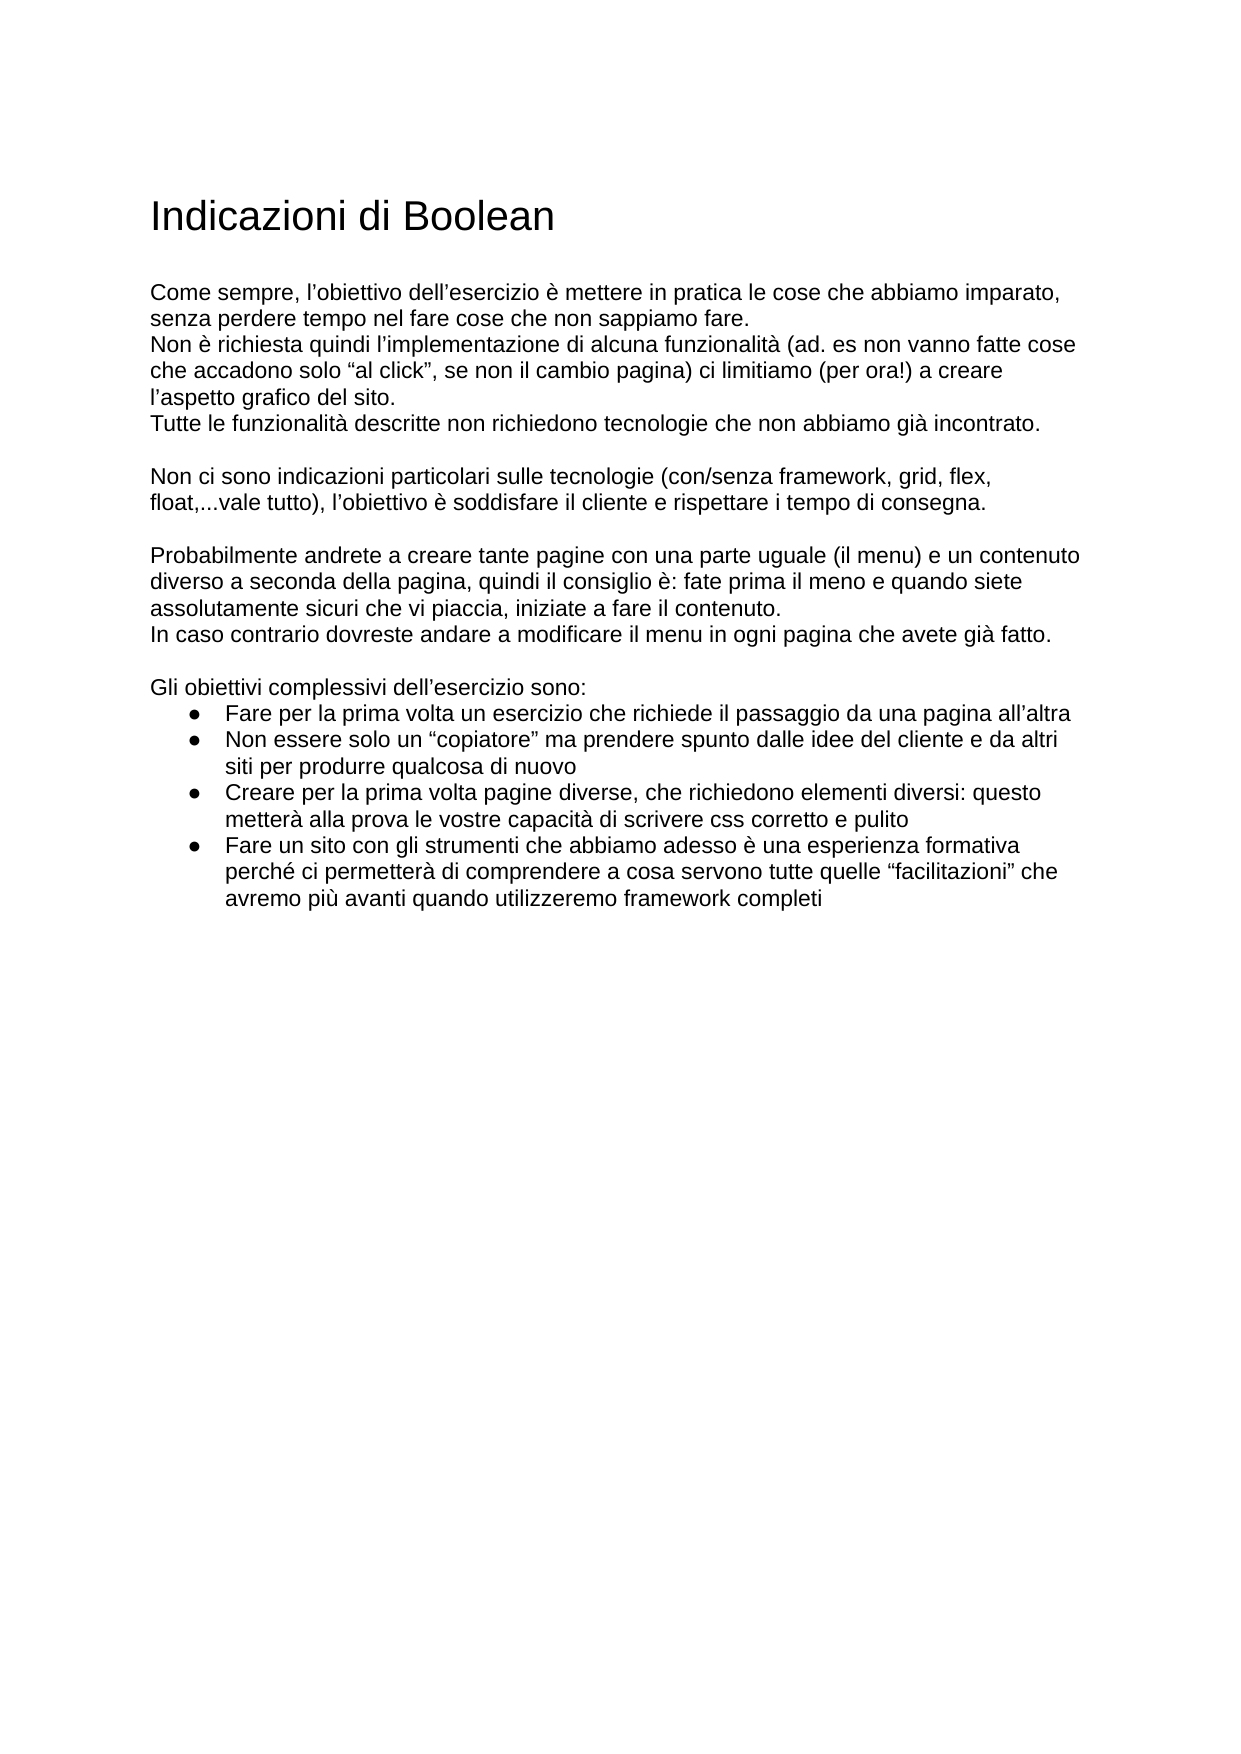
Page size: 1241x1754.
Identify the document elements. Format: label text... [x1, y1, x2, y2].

list Fare per la prima volta un esercizio che richiede il passaggio da una pagina all’altra [187, 700, 1090, 726]
text Non ci sono indicazioni particolari sulle tecnologie (con/senza framework, grid, flex, float,...vale tutto), l’obiettivo è soddisfare il cliente e rispettare i tempo di consegna. [150, 463, 1090, 516]
list Creare per la prima volta pagine diverse, che richiedono elementi diversi: questo metterà alla prova le vostre capacità di scrivere css corretto e pulito [187, 779, 1090, 832]
text Tutte le funzionalità descritte non richiedono tecnologie che non abbiamo già incontrato. [150, 410, 1090, 437]
list Non essere solo un “copiatore” ma prendere spunto dalle idee del cliente e da altri siti per produrre qualcosa di nuovo [187, 726, 1090, 779]
list Fare un sito con gli strumenti che abbiamo adesso è una esperienza formativa perché ci permetterà di comprendere a cosa servono tutte quelle “facilitazioni” che avremo più avanti quando utilizzeremo framework completi [187, 832, 1090, 911]
subtitle Indicazioni di Boolean [150, 192, 1090, 239]
text Come sempre, l’obiettivo dell’esercizio è mettere in pratica le cose che abbiamo imparato, senza perdere tempo nel fare cose che non sappiamo fare. [150, 278, 1090, 331]
text In caso contrario dovreste andare a modificare il menu in ogni pagina che avete già fatto. [150, 621, 1090, 647]
text Probabilmente andrete a creare tante pagine con una parte uguale (il menu) e un contenuto diverso a seconda della pagina, quindi il consiglio è: fate prima il meno e quando siete assolutamente sicuri che vi piaccia, iniziate a fare il contenuto. [150, 542, 1090, 621]
text Non è richiesta quindi l’implementazione di alcuna funzionalità (ad. es non vanno fatte cose che accadono solo “al click”, se non il cambio pagina) ci limitiamo (per ora!) a creare l’aspetto grafico del sito. [150, 331, 1090, 410]
text Gli obiettivi complessivi dell’esercizio sono: [150, 674, 1090, 700]
